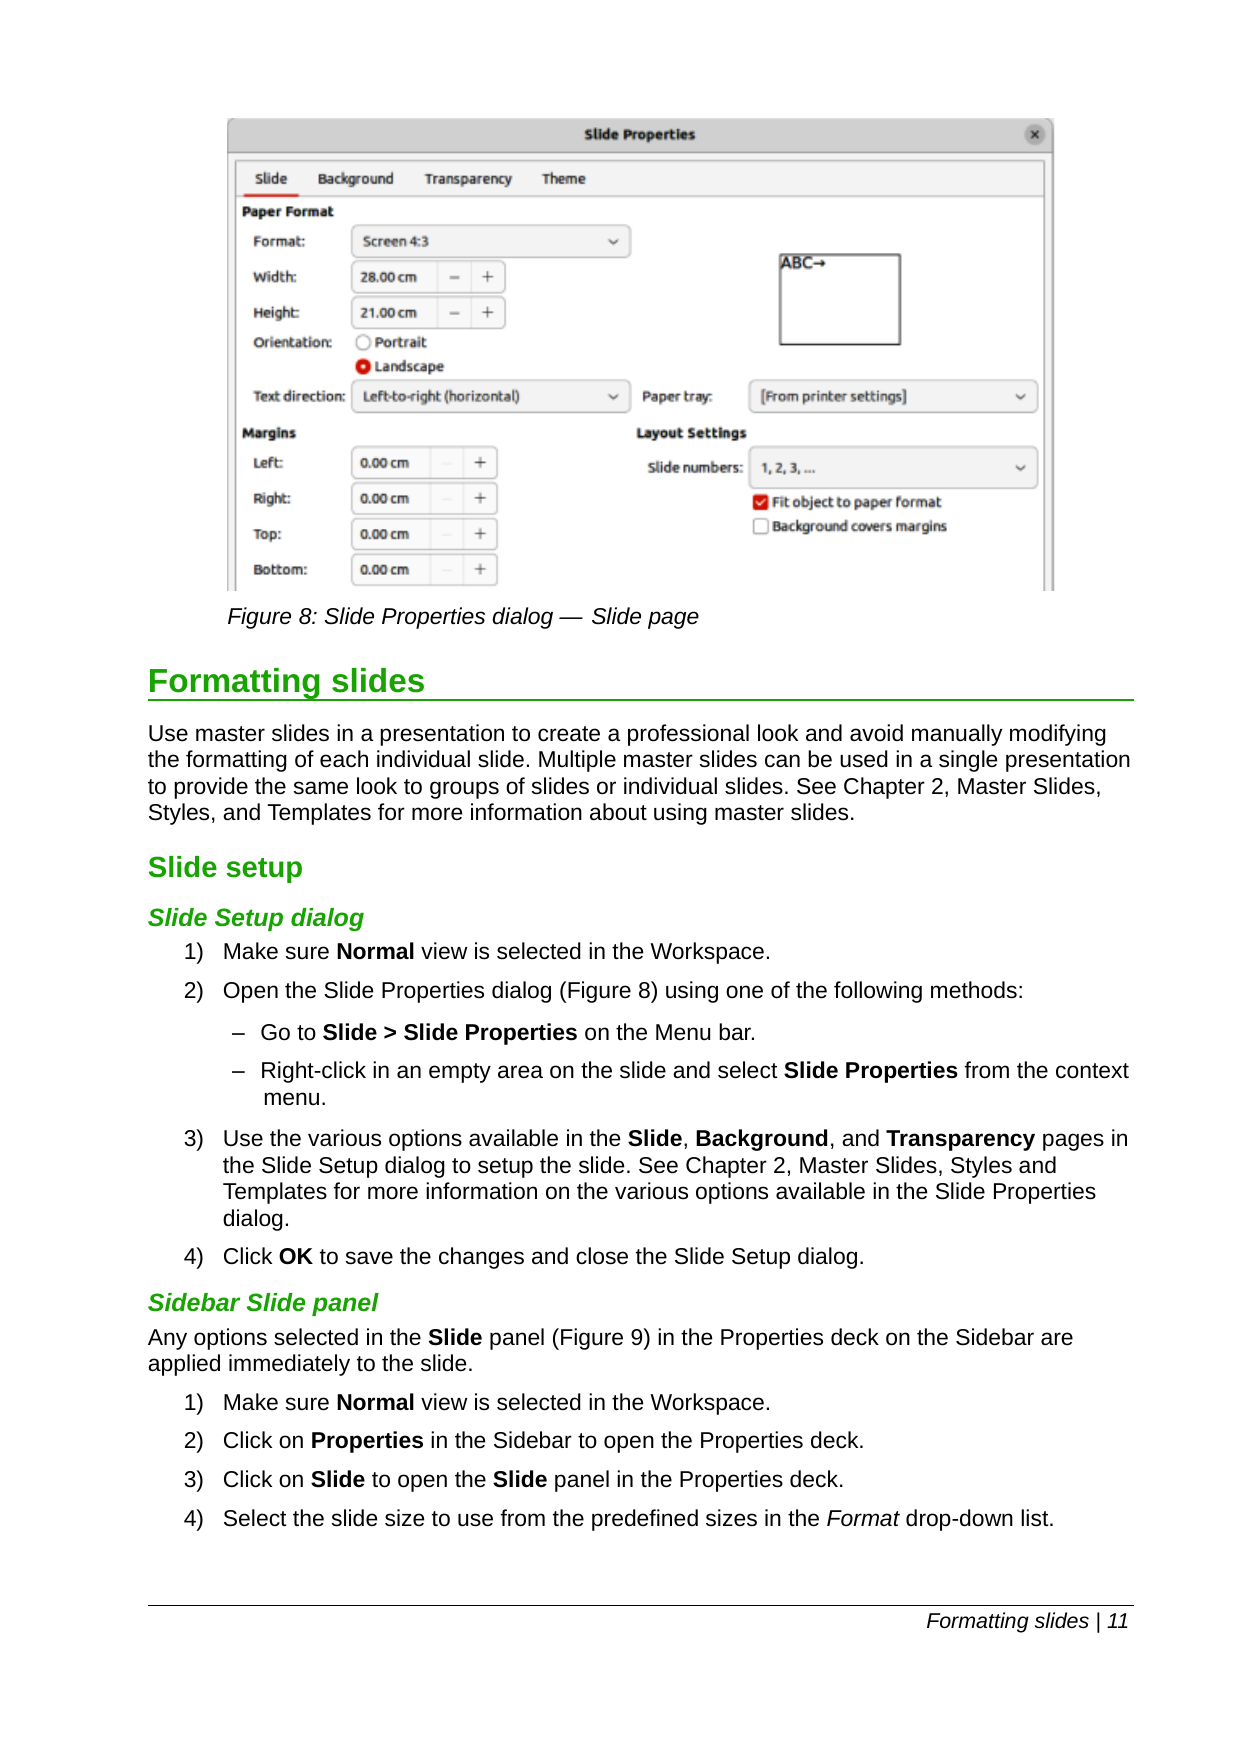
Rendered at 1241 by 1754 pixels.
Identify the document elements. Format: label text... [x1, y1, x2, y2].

subtitle Formatting slides [148, 661, 1134, 699]
subtitle Slide Setup dialog [148, 903, 1134, 932]
list Select the slide size to use from the predefined sizes in the Format drop-down list. [204, 1505, 1134, 1532]
subtitle Slide setup [148, 851, 1134, 884]
list Open the Slide Properties dialog (Figure 8) using one of the following methods: [204, 977, 1134, 1003]
list Go to Slide > Slide Properties on the Menu bar. [229, 1016, 1134, 1045]
list Make sure Normal view is selected in the Workspace. [204, 938, 1134, 964]
list Use the various options available in the Slide, Background, and Transparency pages in the Slide Setup dialog to setup the slide. See Chapter 2, Master Slides, Styles and Templates for more information on the various options available in the Slide Properties dialog. [204, 1125, 1134, 1231]
list Make sure Normal view is selected in the Workspace. [204, 1389, 1134, 1415]
text Any options selected in the Slide panel (Figure 9) in the Properties deck on the Sidebar are applied immediately to the slide. [148, 1323, 1134, 1376]
list Click on Slide to open the Slide panel in the Properties deck. [204, 1466, 1134, 1493]
text Use master slides in a presentation to create a professional look and avoid manually modifying the formatting of each individual slide. Multiple master slides can be used in a single presentation to provide the same look to groups of slides or individual slides. See Chapter 2, Master Slides, Styles, and Templates for more information about using master slides. [148, 720, 1134, 826]
list Right-click in an empty area on the slide and select Slide Properties from the context menu. [229, 1054, 1134, 1113]
list Click on Properties in the Sidebar to open the Properties deck. [204, 1427, 1134, 1454]
text Figure 8: Slide Properties dialog — Slide page [227, 603, 1054, 629]
picture [227, 118, 1055, 591]
subtitle Sidebar Slide panel [148, 1288, 1134, 1317]
list Click OK to save the changes and close the Slide Setup dialog. [204, 1243, 1134, 1270]
